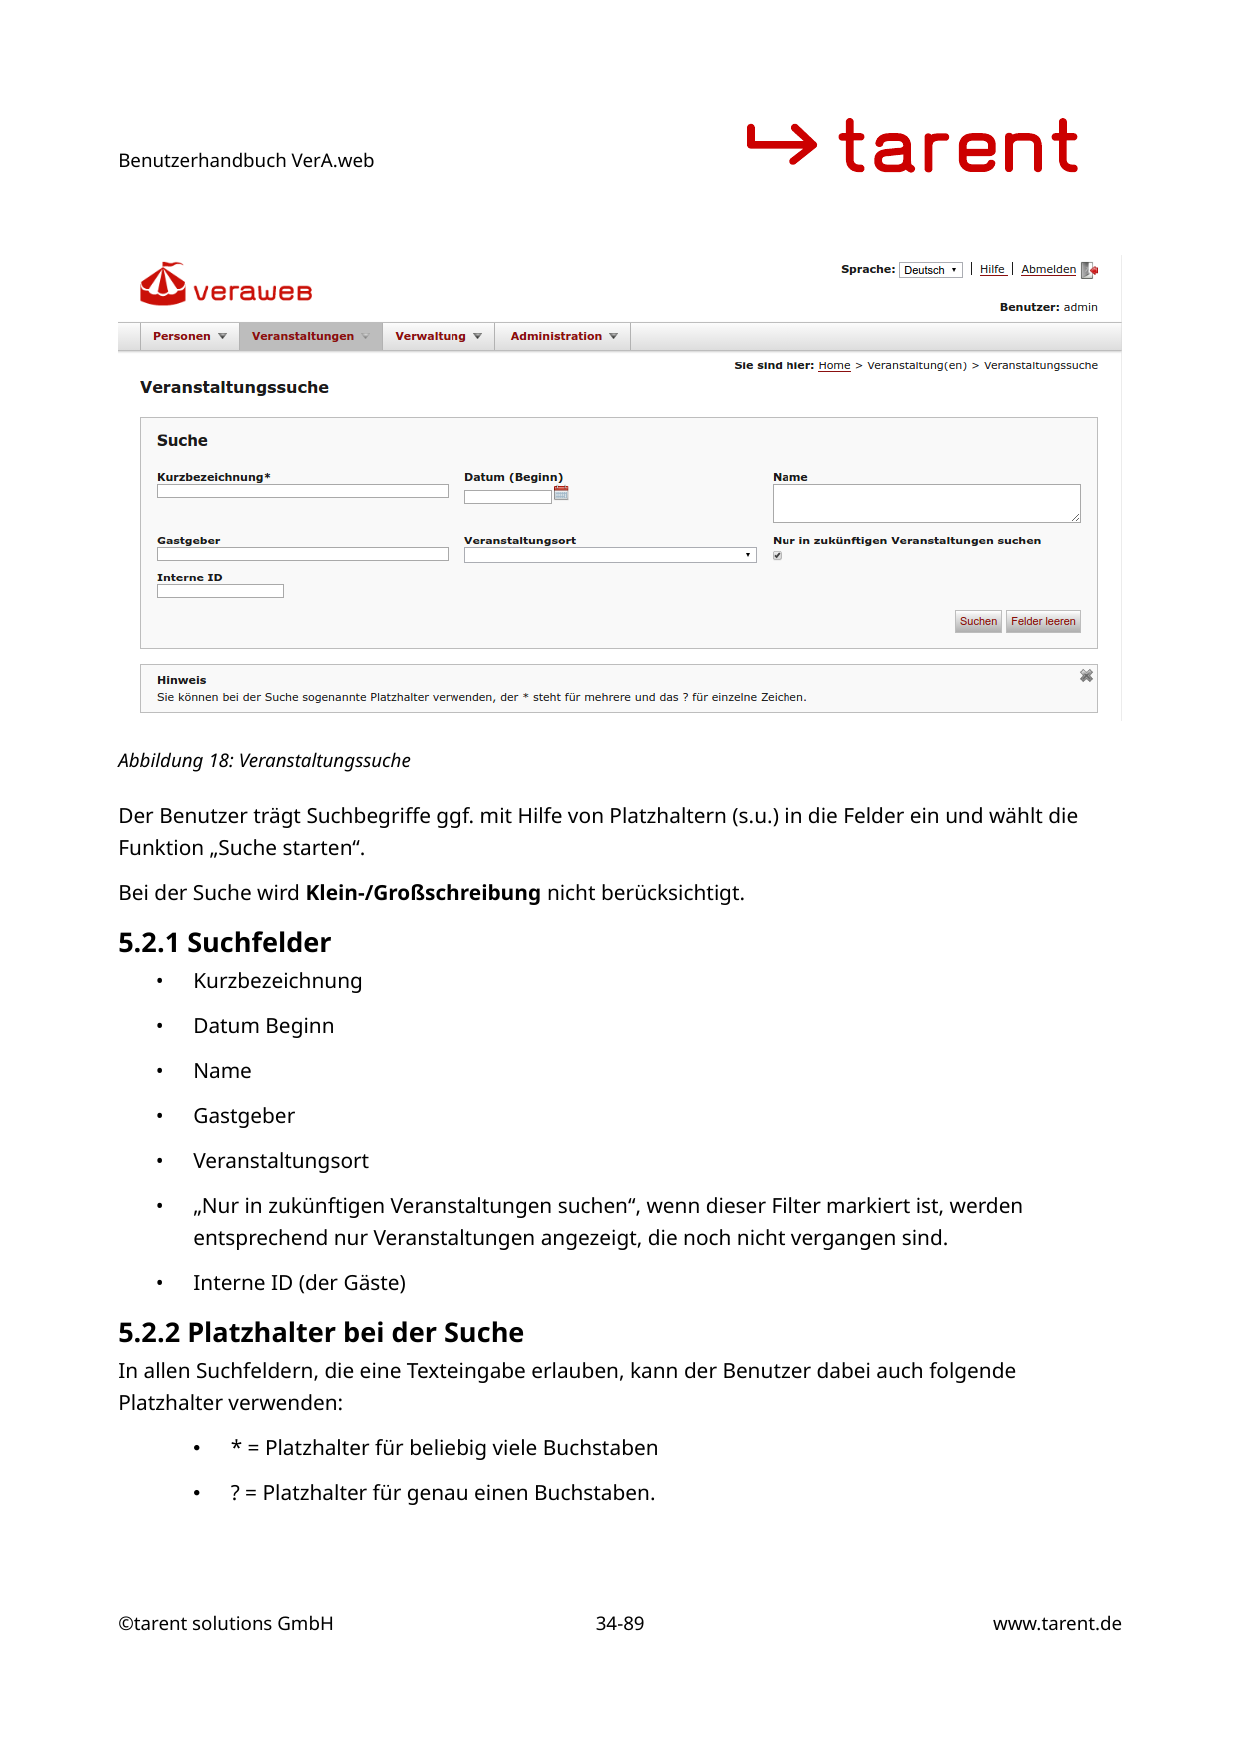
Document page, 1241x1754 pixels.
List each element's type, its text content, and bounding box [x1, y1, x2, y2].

picture [118, 255, 1122, 721]
list „Nur in zukünftigen Veranstaltungen suchen“, wenn dieser Filter markiert ist, werden entsprechend nur Veranstaltungen angezeigt, die noch nicht vergangen sind. [156, 1191, 1122, 1252]
text [118, 232, 1122, 255]
text Bei der Suche wird Klein-/Großschreibung nicht berücksichtigt. [118, 878, 1122, 907]
subtitle Suchfelder [118, 923, 1122, 960]
text In allen Suchfeldern, die eine Texteingabe erlauben, kann der Benutzer dabei auch folgende Platzhalter verwenden: [118, 1356, 1122, 1417]
list Name [156, 1056, 1122, 1084]
list ? = Platzhalter für genau einen Buchstaben. [193, 1478, 1122, 1507]
list Datum Beginn [156, 1011, 1122, 1039]
list Veranstaltungsort [156, 1146, 1122, 1174]
list Kurzbezeichnung [156, 966, 1122, 994]
text Der Benutzer trägt Suchbegriffe ggf. mit Hilfe von Platzhaltern (s.u.) in die Felder ein und wählt die Funktion „Suche starten“. [118, 773, 1122, 862]
list Gastgeber [156, 1101, 1122, 1129]
list * = Platzhalter für beliebig viele Buchstaben [193, 1433, 1122, 1462]
subtitle Platzhalter bei der Suche [118, 1313, 1122, 1350]
text Abbildung 18: Veranstaltungssuche [118, 721, 1122, 773]
list Interne ID (der Gäste) [156, 1268, 1122, 1297]
